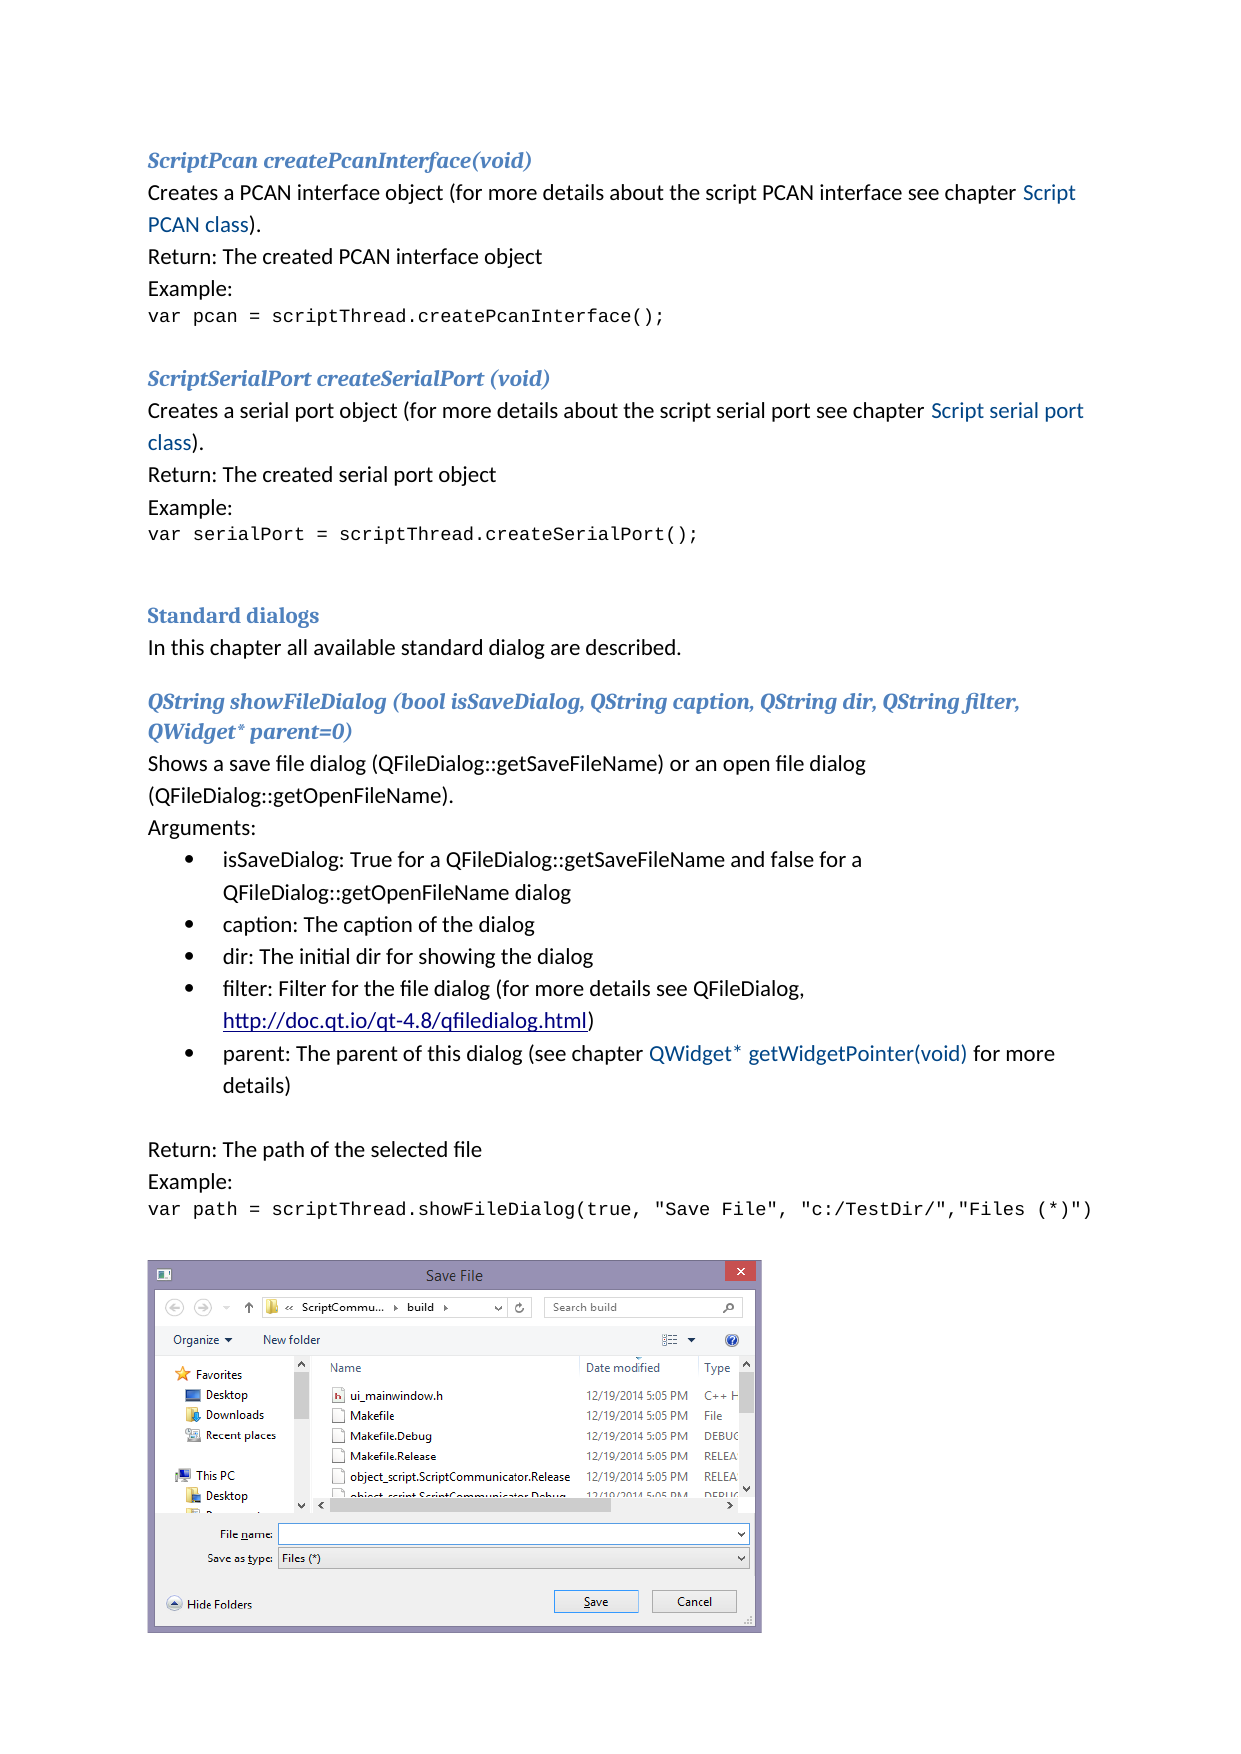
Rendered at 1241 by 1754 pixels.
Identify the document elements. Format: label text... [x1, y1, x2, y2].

text var pcan = scriptThread.createPcanInterface(); [148, 307, 1093, 328]
text Example: [148, 493, 1093, 521]
text Return: The created PCAN interface object [148, 242, 1093, 270]
picture [147, 1260, 762, 1633]
text Creates a PCAN interface object (for more details about the script PCAN interface see chapter Script PCAN class). [148, 178, 1093, 238]
subtitle ScriptSerialPort createSerialPort (void) [148, 366, 1093, 392]
text Shows a save file dialog (QFileDialog::getSaveFileName) or an open file dialog (QFileDialog::getOpenFileName). [148, 749, 1093, 809]
subtitle Standard dialogs [148, 602, 1093, 629]
text Creates a serial port object (for more details about the script serial port see chapter Script serial port class). [148, 396, 1093, 456]
list parent: The parent of this dialog (see chapter QWidget* getWidgetPointer(void) for more details) [185, 1039, 1093, 1099]
text Arguments: [148, 813, 1093, 841]
text var path = scriptThread.showFileDialog(true, "Save File", "c:/TestDir/","Files (*)") [148, 1199, 1093, 1221]
subtitle QString showFileDialog (bool isSaveDialog, QString caption, QString dir, QString filter, QWidget* parent=0) [148, 688, 1093, 745]
text Example: [148, 1167, 1093, 1195]
subtitle ScriptPcan createPcanInterface(void) [148, 148, 1093, 174]
list caption: The caption of the dialog [185, 910, 1093, 938]
list filter: Filter for the file dialog (for more details see QFileDialog, http://doc.qt.io/qt-4.8/qfiledialog.html) [185, 974, 1093, 1034]
list isSaveDialog: True for a QFileDialog::getSaveFileName and false for a QFileDialog::getOpenFileName dialog [185, 846, 1093, 906]
text var serialPort = scriptThread.createSerialPort(); [148, 525, 1093, 546]
list dir: The initial dir for showing the dialog [185, 942, 1093, 970]
text Example: [148, 274, 1093, 302]
text Return: The path of the selected file [148, 1135, 1093, 1163]
text In this chapter all available standard dialog are described. [148, 633, 1093, 661]
text Return: The created serial port object [148, 461, 1093, 489]
